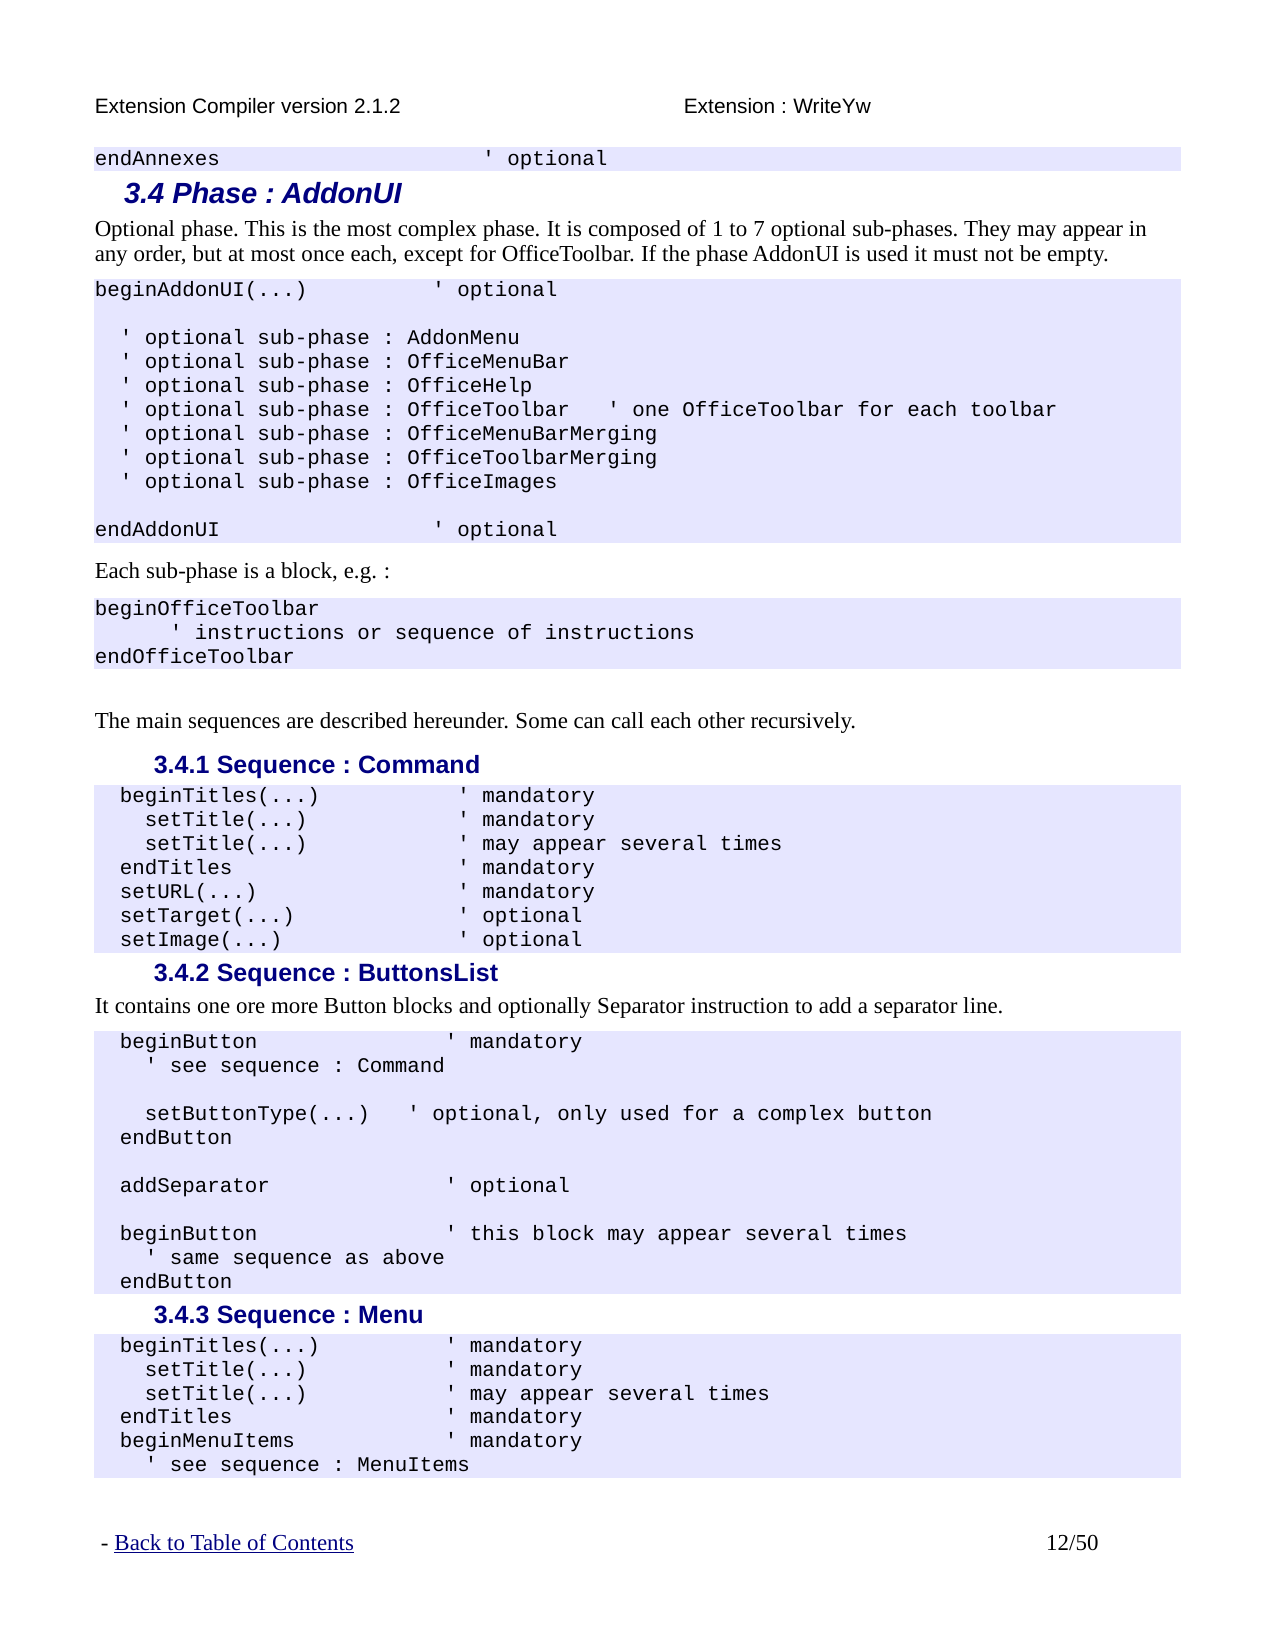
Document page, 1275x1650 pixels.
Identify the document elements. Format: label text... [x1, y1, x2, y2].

text beginButton ' mandatory [94, 1031, 1181, 1055]
text beginMenuItems ' mandatory [94, 1430, 1181, 1454]
text ' see sequence : MenuItems [94, 1454, 1181, 1478]
text endTitles ' mandatory [94, 857, 1181, 881]
text setButtonType(...) ' optional, only used for a complex button [94, 1103, 1181, 1127]
text setURL(...) ' mandatory [94, 881, 1181, 905]
text ' optional sub-phase : OfficeMenuBar [94, 351, 1181, 375]
text addSeparator ' optional [94, 1175, 1181, 1199]
subtitle Phase : AddonUI [124, 177, 1181, 210]
text ' instructions or sequence of instructions [94, 622, 1181, 646]
text Each sub-phase is a block, e.g. : [94, 557, 1181, 583]
text It contains one ore more Button blocks and optionally Separator instruction to add a separator line. [94, 993, 1181, 1018]
text ' optional sub-phase : OfficeToolbarMerging [94, 447, 1181, 471]
text setTitle(...) ' mandatory [94, 1358, 1181, 1382]
text The main sequences are described hereunder. Some can call each other recursively. [94, 707, 1181, 733]
text setTitle(...) ' may appear several times [94, 1382, 1181, 1406]
text setImage(...) ' optional [94, 929, 1181, 953]
text beginOfficeToolbar [94, 598, 1181, 622]
subtitle Sequence : Command [153, 751, 1181, 779]
text endButton [94, 1271, 1181, 1294]
text ' optional sub-phase : OfficeMenuBarMerging [94, 423, 1181, 447]
text ' same sequence as above [94, 1247, 1181, 1271]
text Optional phase. This is the most complex phase. It is composed of 1 to 7 optional sub-phases. They may appear in any order, but at most once each, except for OfficeToolbar. If the phase AddonUI is used it must not be empty. [94, 216, 1181, 267]
text endOfficeToolbar [94, 646, 1181, 669]
text setTitle(...) ' mandatory [94, 809, 1181, 833]
text ' optional sub-phase : AddonMenu [94, 327, 1181, 351]
text beginTitles(...) ' mandatory [94, 1334, 1181, 1358]
text beginAddonUI(...) ' optional [94, 279, 1181, 303]
text ' see sequence : Command [94, 1055, 1181, 1079]
text endAddonUI ' optional [94, 519, 1181, 543]
text ' optional sub-phase : OfficeHelp [94, 375, 1181, 399]
text beginTitles(...) ' mandatory [94, 785, 1181, 809]
text ' optional sub-phase : OfficeToolbar ' one OfficeToolbar for each toolbar [94, 399, 1181, 423]
text endButton [94, 1127, 1181, 1151]
text setTitle(...) ' may appear several times [94, 833, 1181, 857]
text endAnnexes ' optional [94, 147, 1181, 171]
subtitle Sequence : ButtonsList [153, 959, 1181, 987]
text endTitles ' mandatory [94, 1406, 1181, 1430]
text ' optional sub-phase : OfficeImages [94, 471, 1181, 495]
subtitle Sequence : Menu [153, 1301, 1181, 1328]
text setTarget(...) ' optional [94, 905, 1181, 929]
text beginButton ' this block may appear several times [94, 1223, 1181, 1247]
